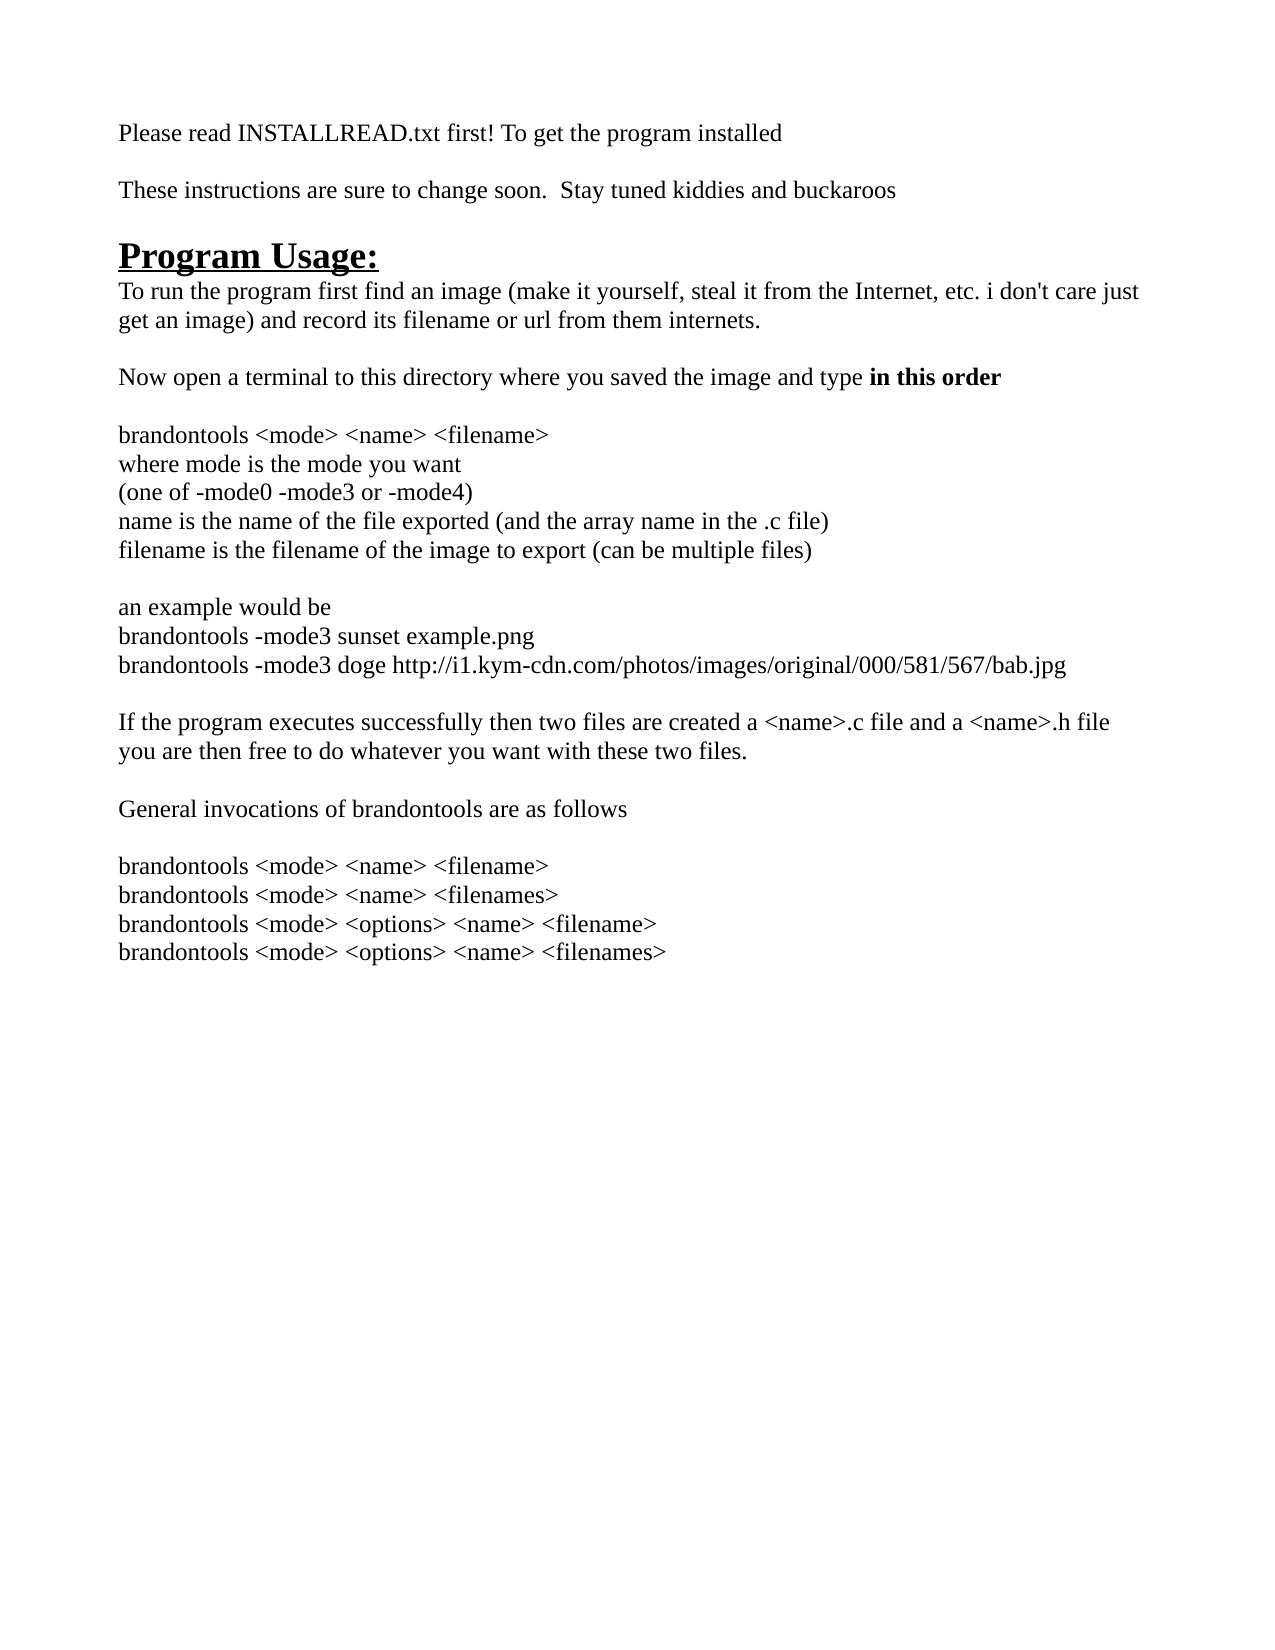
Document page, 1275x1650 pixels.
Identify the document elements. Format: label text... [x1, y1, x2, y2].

text filename is the filename of the image to export (can be multiple files) [118, 535, 1157, 564]
text General invocations of brandontools are as follows [118, 794, 1157, 822]
text brandontools <mode> <name> <filenames> [118, 880, 1157, 909]
text To run the program first find an image (make it yourself, steal it from the Internet, etc. i don't care just get an image) and record its filename or url from them internets. [118, 276, 1157, 334]
text brandontools -mode3 sunset example.png [118, 621, 1157, 650]
text If the program executes successfully then two files are created a <name>.c file and a <name>.h file [118, 707, 1157, 736]
text brandontools <mode> <name> <filename> [118, 851, 1157, 880]
text you are then free to do whatever you want with these two files. [118, 736, 1157, 765]
text These instructions are sure to change soon. Stay tuned kiddies and buckaroos [118, 176, 1157, 204]
text where mode is the mode you want [118, 449, 1157, 477]
text brandontools <mode> <options> <name> <filenames> [118, 937, 1157, 966]
text (one of -mode0 -mode3 or -mode4) [118, 477, 1157, 506]
text brandontools <mode> <options> <name> <filename> [118, 909, 1157, 937]
text Please read INSTALLREAD.txt first! To get the program installed [118, 118, 1157, 147]
text an example would be [118, 592, 1157, 621]
text Now open a terminal to this directory where you saved the image and type in this order [118, 362, 1157, 391]
text Program Usage: [118, 233, 1157, 276]
text name is the name of the file exported (and the array name in the .c file) [118, 506, 1157, 535]
text brandontools <mode> <name> <filename> [118, 420, 1157, 449]
text brandontools -mode3 doge http://i1.kym-cdn.com/photos/images/original/000/581/567/bab.jpg [118, 650, 1157, 679]
